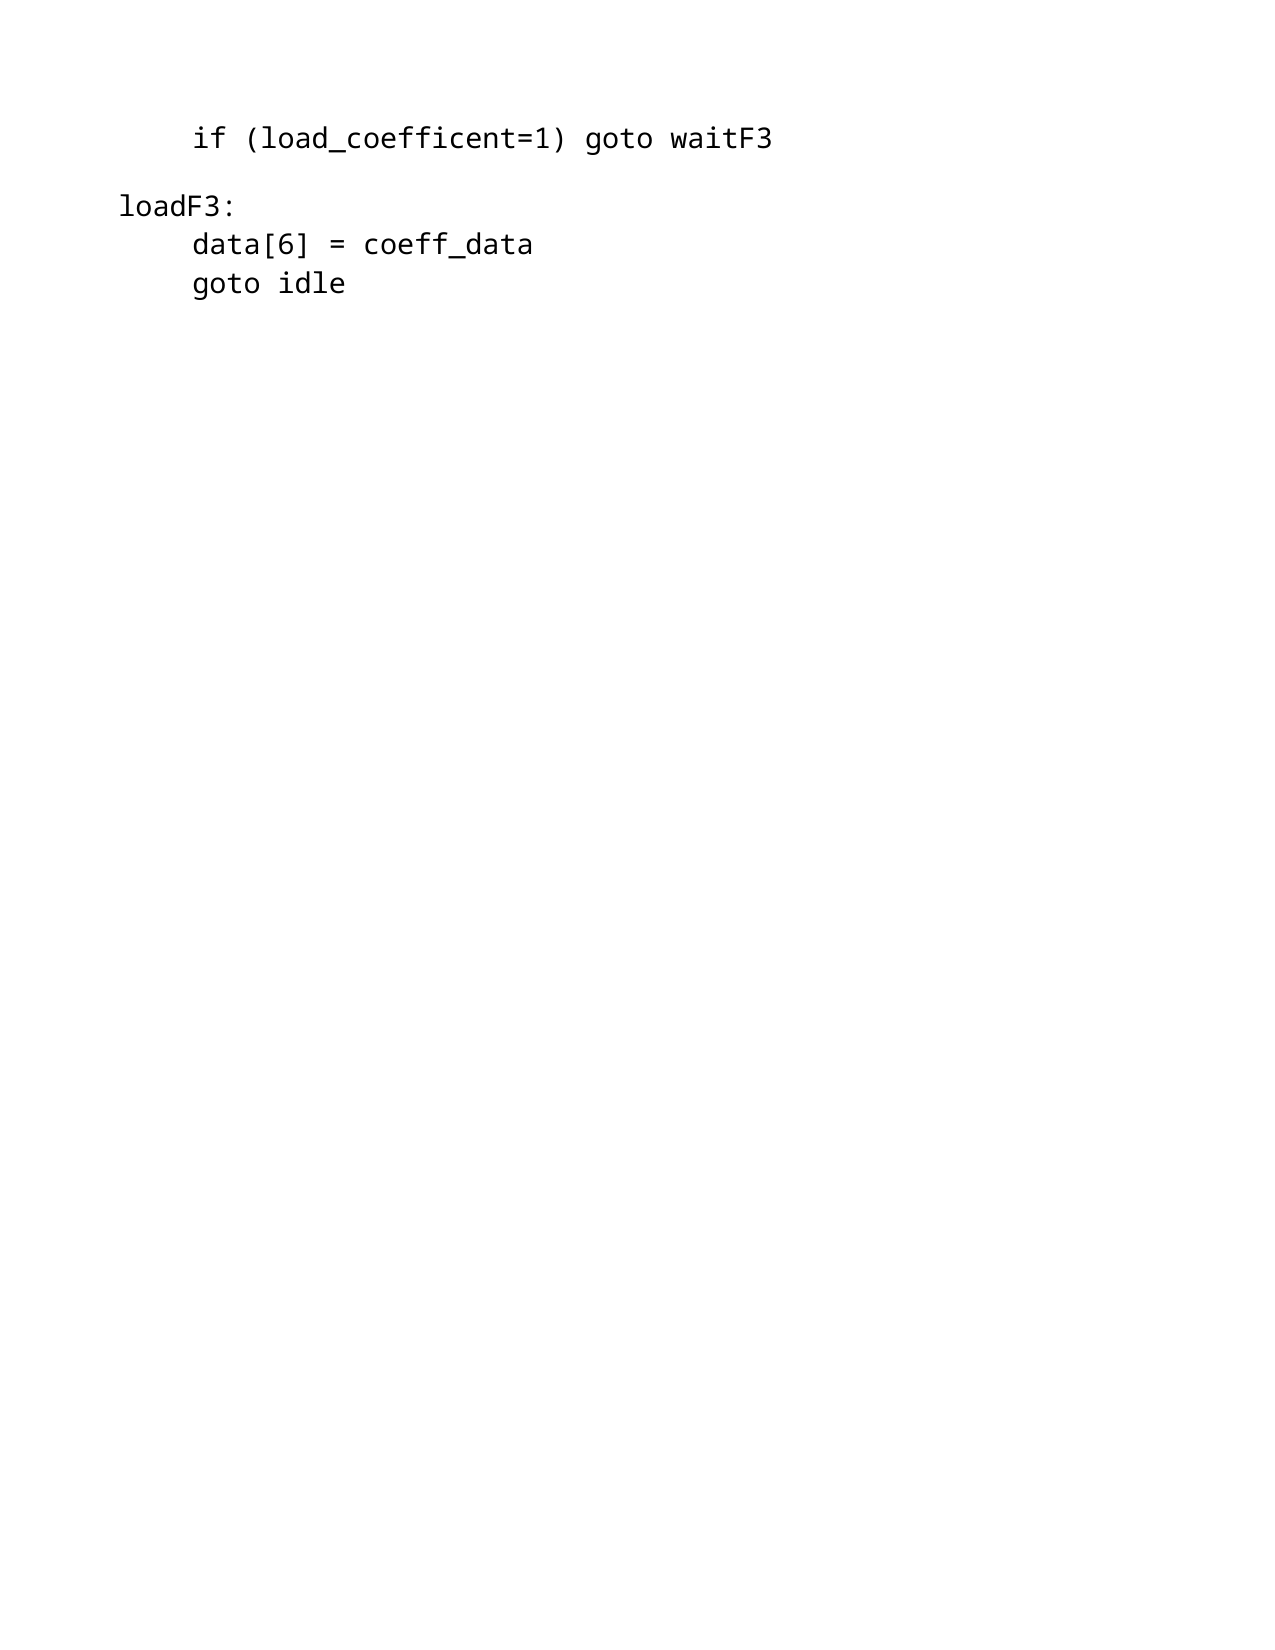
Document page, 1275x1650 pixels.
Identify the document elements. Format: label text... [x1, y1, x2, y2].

text if (load_coefficent=1) goto waitF3 [118, 118, 1157, 157]
text data[6] = coeff_data [118, 224, 1157, 263]
text loadF3: [118, 186, 1157, 224]
text goto idle [118, 263, 1157, 302]
